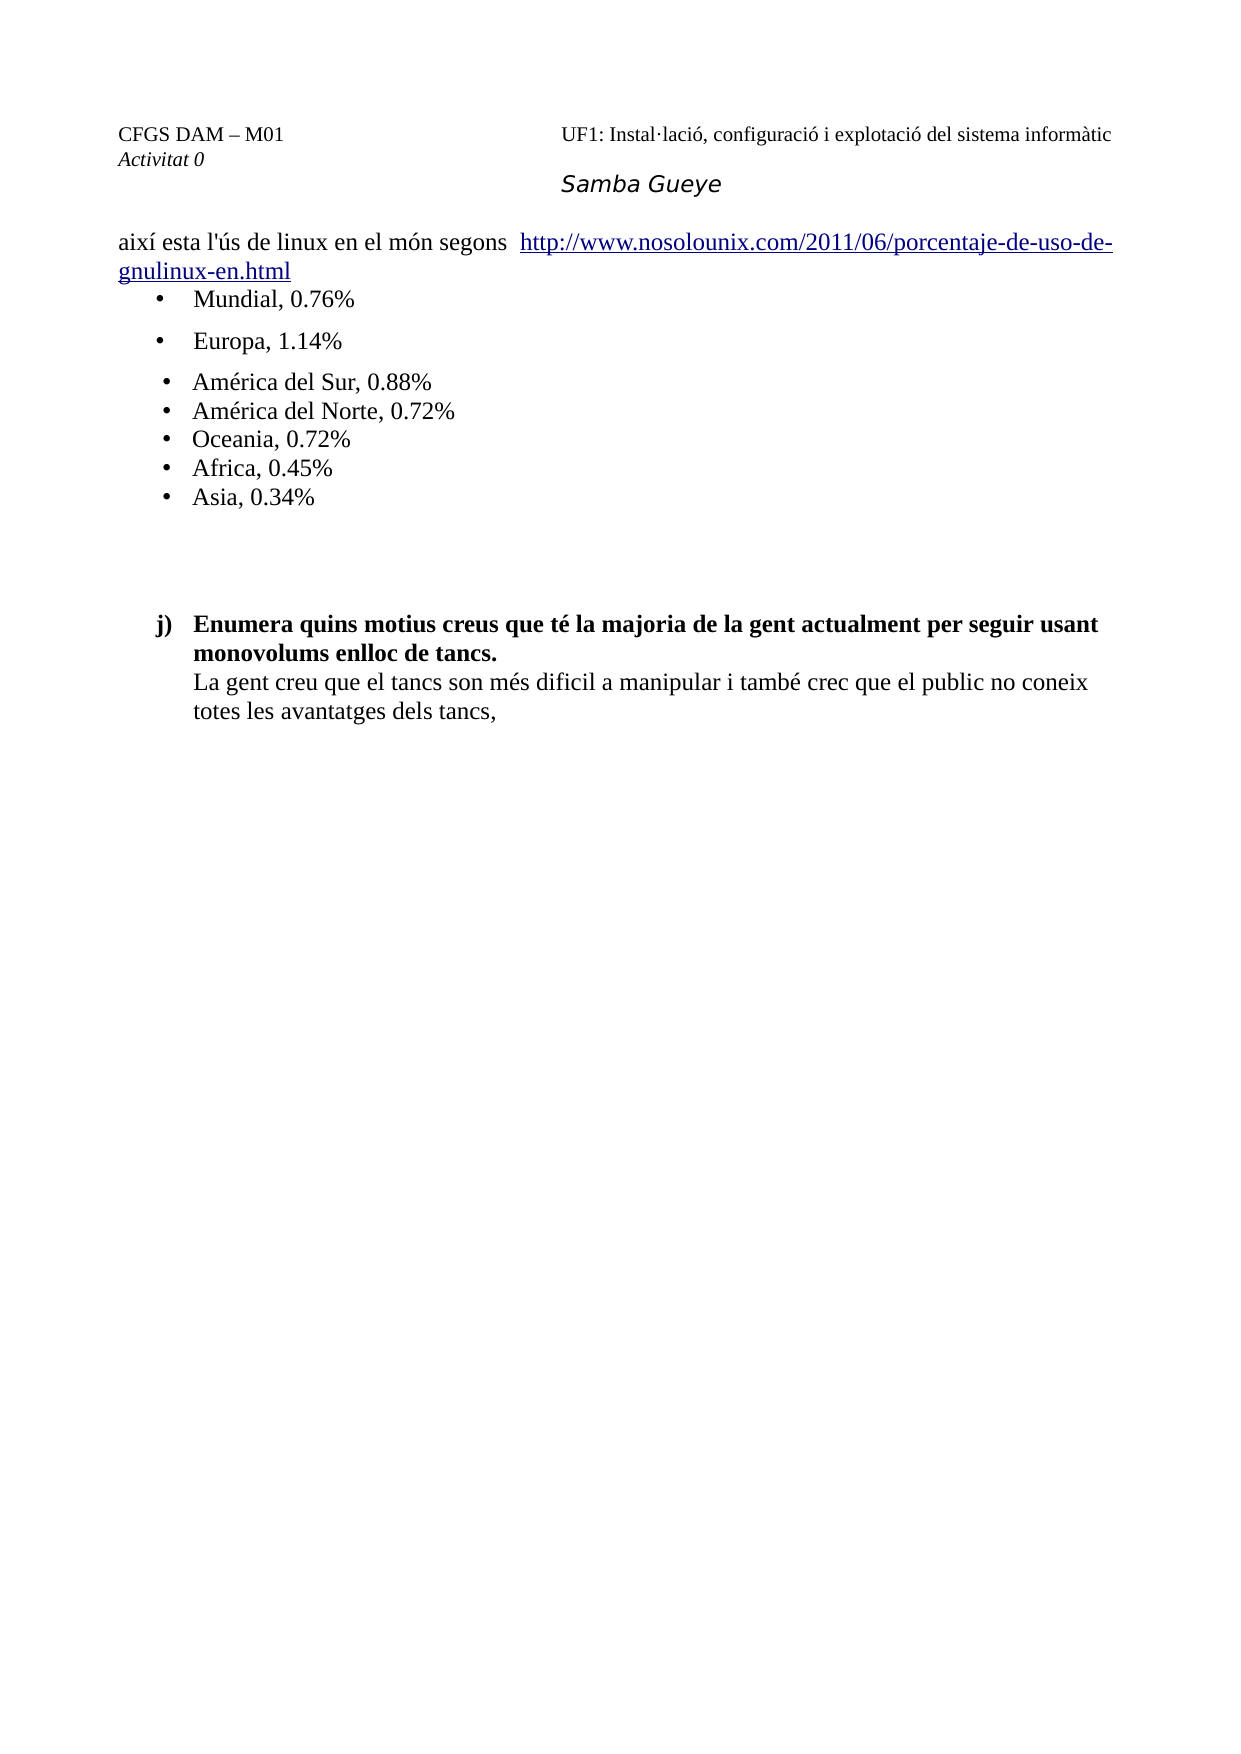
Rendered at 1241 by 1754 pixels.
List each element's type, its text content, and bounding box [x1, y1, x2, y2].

list Enumera quins motius creus que té la majoria de la gent actualment per seguir usant monovolums enlloc de tancs. [156, 609, 1122, 667]
list Oceania, 0.72% [162, 424, 1122, 453]
list Mundial, 0.76% [156, 284, 1122, 313]
list Europa, 1.14% [156, 326, 1122, 354]
text així esta l'ús de linux en el món segons http://www.nosolounix.com/2011/06/porcentaje-de-uso-de-gnulinux-en.html [118, 227, 1122, 284]
list Africa, 0.45% [162, 453, 1122, 482]
list Asia, 0.34% [162, 482, 1122, 511]
list América del Sur, 0.88% [162, 367, 1122, 396]
list América del Norte, 0.72% [162, 396, 1122, 424]
list La gent creu que el tancs son més dificil a manipular i també crec que el public no coneix totes les avantatges dels tancs, [156, 667, 1122, 724]
